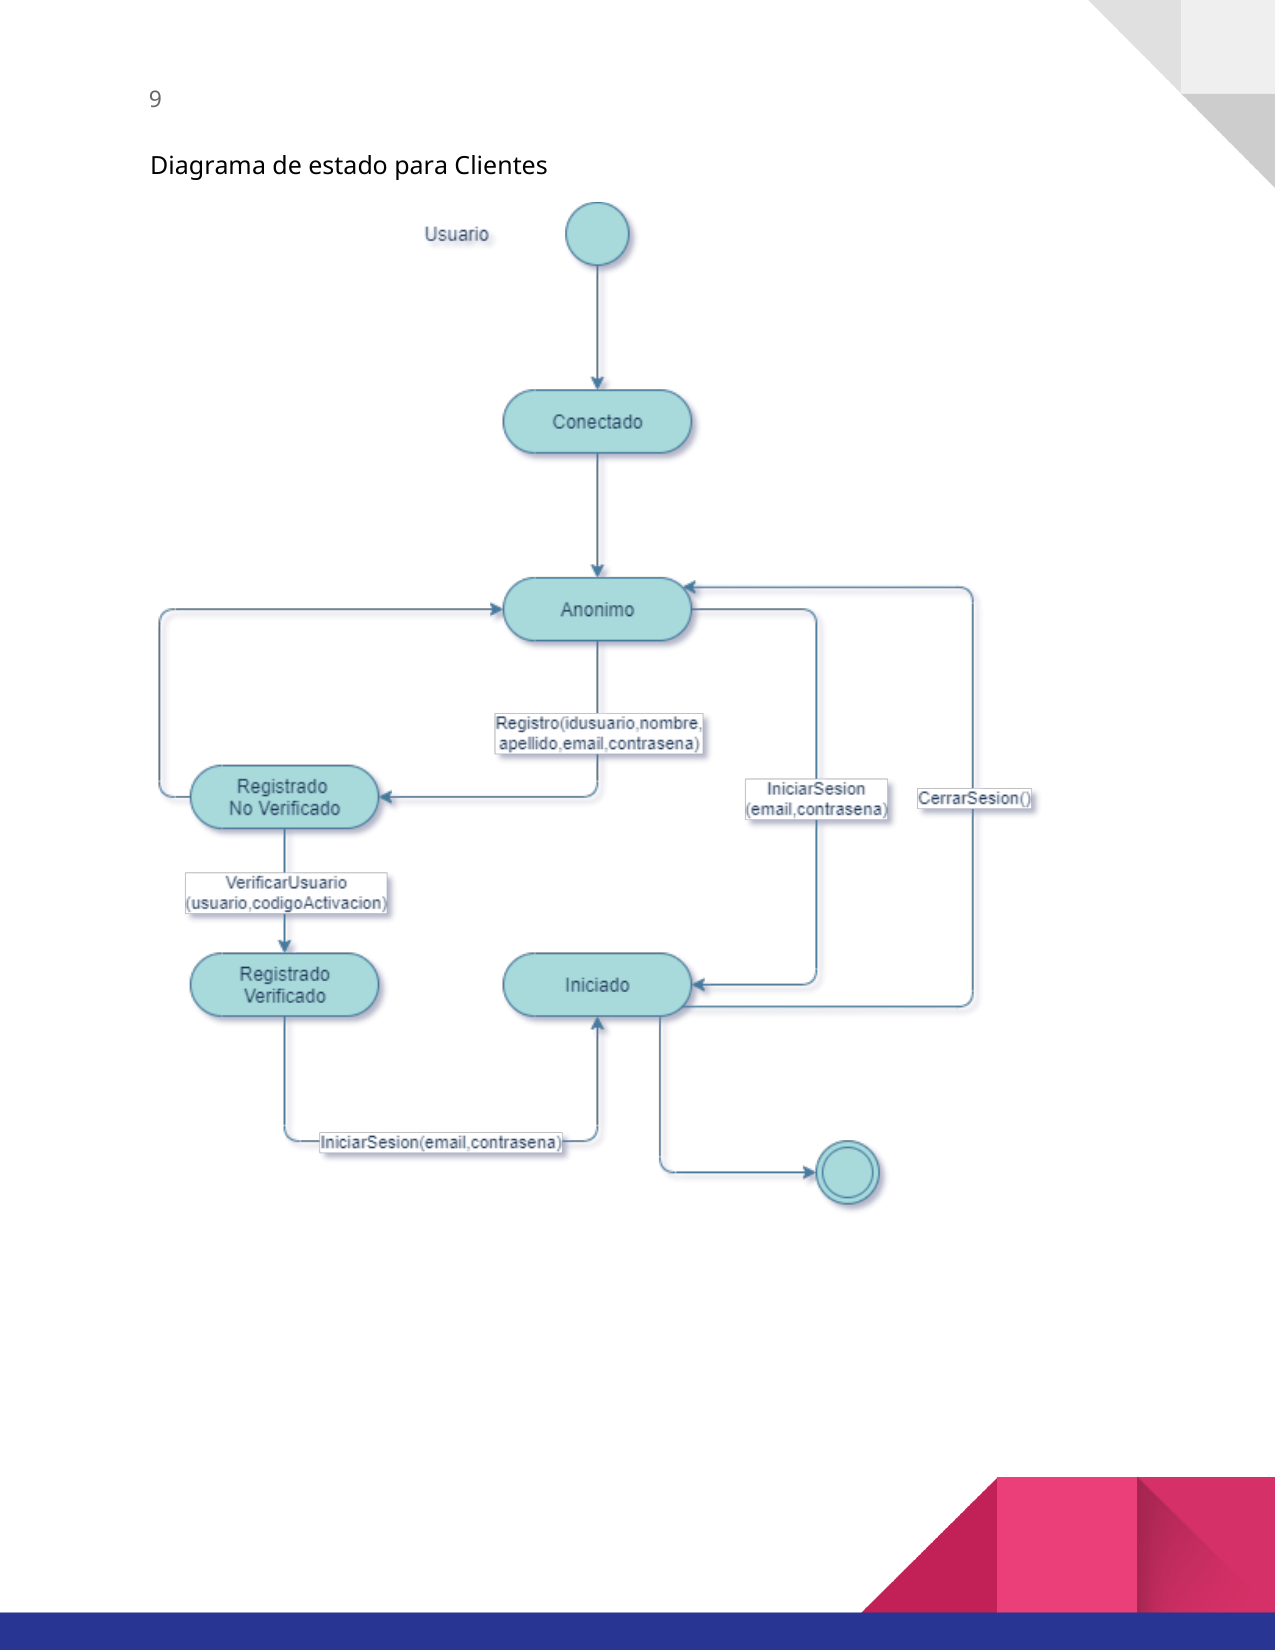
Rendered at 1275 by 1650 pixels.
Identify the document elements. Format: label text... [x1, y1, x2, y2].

subtitle Diagrama de estado para Clientes [150, 148, 1125, 182]
picture [1087, 0, 1275, 188]
picture [0, 1475, 1275, 1650]
picture [148, 202, 1049, 1222]
